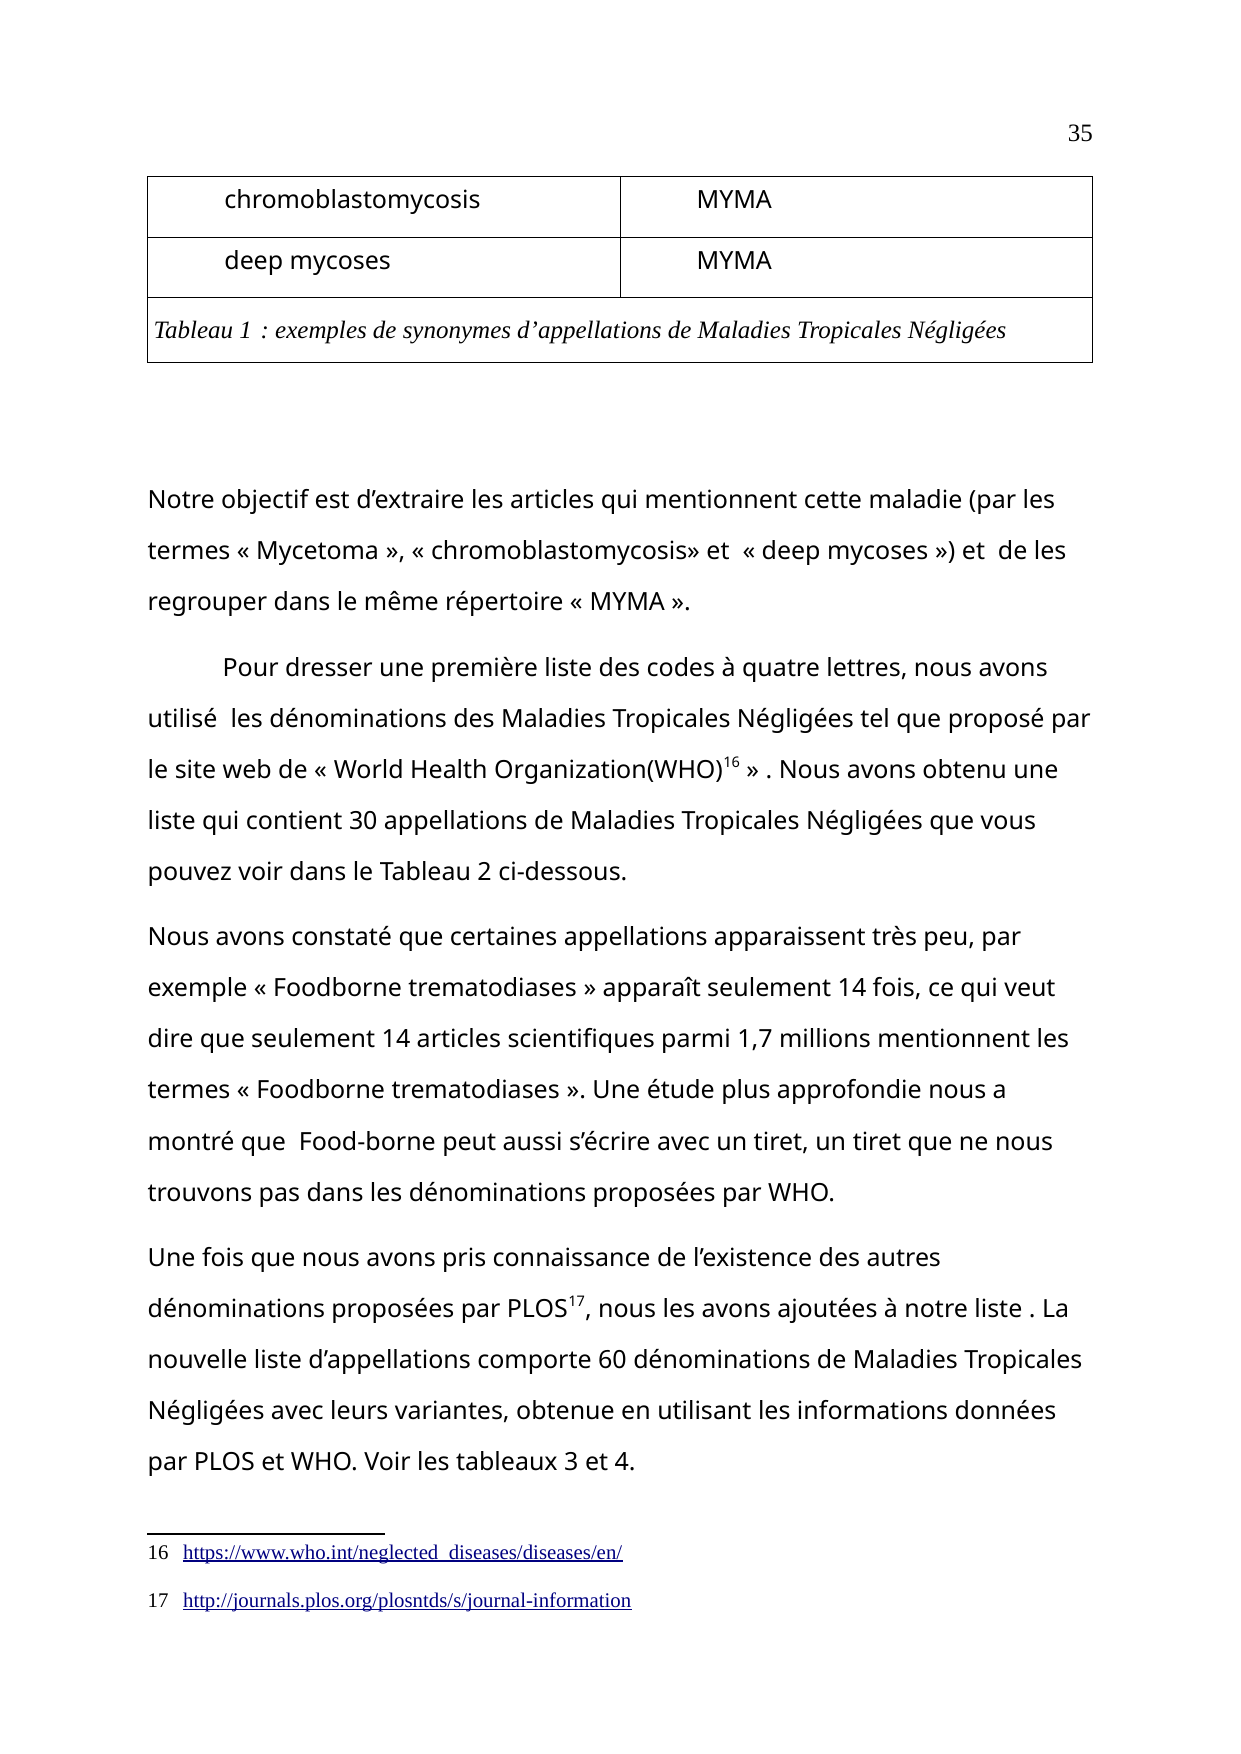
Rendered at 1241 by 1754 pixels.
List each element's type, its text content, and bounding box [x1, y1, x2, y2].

table_cell deep mycoses [148, 238, 620, 297]
text Notre objectif est d’extraire les articles qui mentionnent cette maladie (par les termes « Mycetoma », « chromoblastomycosis» et « deep mycoses ») et de les regrouper dans le même répertoire « MYMA ». [147, 482, 1092, 618]
text https://www.who.int/neglected_diseases/diseases/en/ [147, 1539, 1092, 1564]
text Nous avons constaté que certaines appellations apparaissent très peu, par exemple « Foodborne trematodiases » apparaît seulement 14 fois, ce qui veut dire que seulement 14 articles scientifiques parmi 1,7 millions mentionnent les termes « Foodborne trematodiases ». Une étude plus approfondie nous a montré que Food-borne peut aussi s’écrire avec un tiret, un tiret que ne nous trouvons pas dans les dénominations proposées par WHO. [147, 919, 1092, 1208]
text Pour dresser une première liste des codes à quatre lettres, nous avons utilisé les dénominations des Maladies Tropicales Négligées tel que proposé par le site web de « World Health Organization(WHO) » . Nous avons obtenu une liste qui contient 30 appellations de Maladies Tropicales Négligées que vous pouvez voir dans le Tableau 2 ci-dessous. [147, 649, 1092, 887]
table_cell MYMA [621, 177, 1092, 237]
text Une fois que nous avons pris connaissance de l’existence des autres dénominations proposées par PLOS, nous les avons ajoutées à notre liste . La nouvelle liste d’appellations comporte 60 dénominations de Maladies Tropicales Négligées avec leurs variantes, obtenue en utilisant les informations données par PLOS et WHO. Voir les tableaux 3 et 4. [147, 1240, 1092, 1478]
table_cell Tableau 1 : exemples de synonymes d’appellations de Maladies Tropicales Négligées [148, 298, 1092, 362]
table_cell chromoblastomycosis [148, 177, 620, 237]
text http://journals.plos.org/plosntds/s/journal-information [147, 1588, 1092, 1612]
table_cell MYMA [621, 238, 1092, 297]
